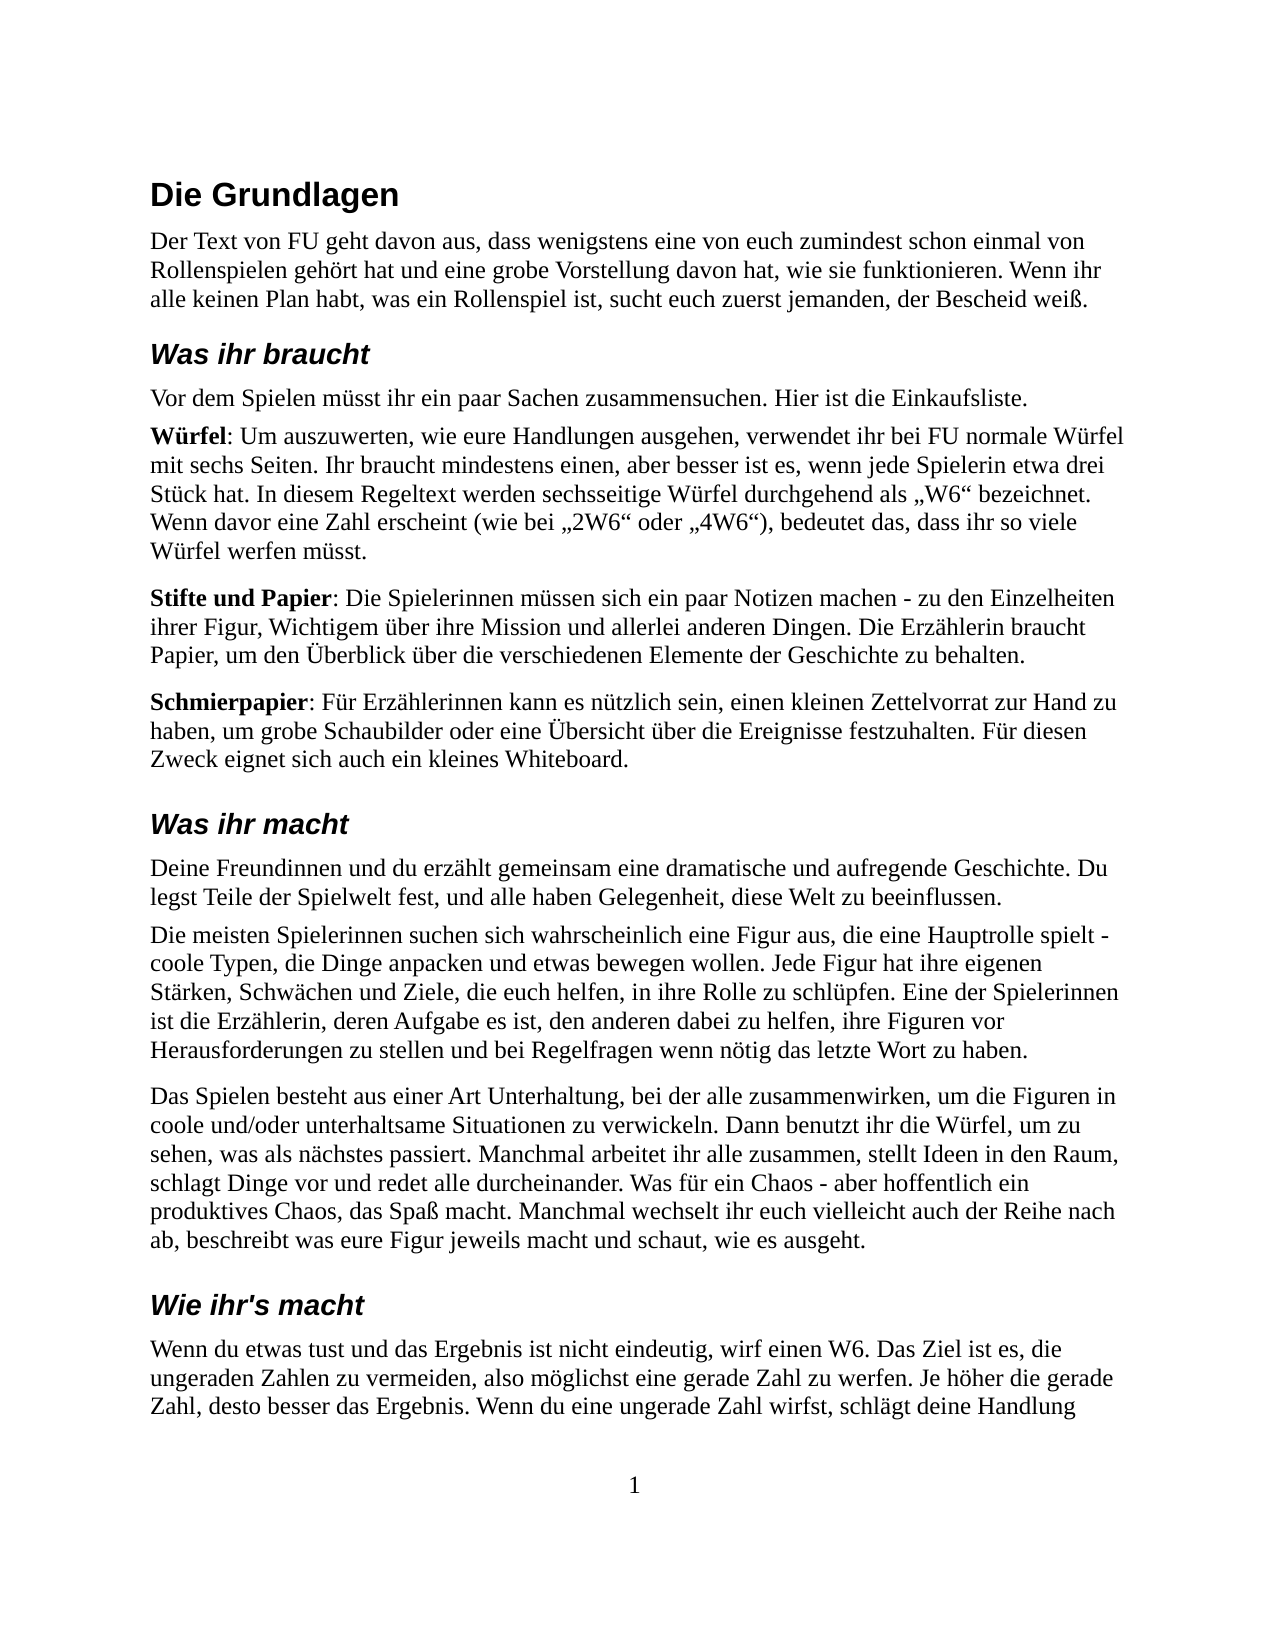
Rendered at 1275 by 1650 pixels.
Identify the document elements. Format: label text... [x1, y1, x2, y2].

text Deine Freundinnen und du erzählt gemeinsam eine dramatische und aufregende Geschichte. Du legst Teile der Spielwelt fest, und alle haben Gelegenheit, diese Welt zu beeinflussen. [150, 853, 1125, 911]
subtitle Die Grundlagen [150, 175, 1125, 214]
text Die meisten Spielerinnen suchen sich wahrscheinlich eine Figur aus, die eine Hauptrolle spielt - coole Typen, die Dinge anpacken und etwas bewegen wollen. Jede Figur hat ihre eigenen Stärken, Schwächen und Ziele, die euch helfen, in ihre Rolle zu schlüpfen. Eine der Spielerinnen ist die Erzählerin, deren Aufgabe es ist, den anderen dabei zu helfen, ihre Figuren vor Herausforderungen zu stellen und bei Regelfragen wenn nötig das letzte Wort zu haben. [150, 920, 1125, 1063]
text Würfel: Um auszuwerten, wie eure Handlungen ausgehen, verwendet ihr bei FU normale Würfel mit sechs Seiten. Ihr braucht mindestens einen, aber besser ist es, wenn jede Spielerin etwa drei Stück hat. In diesem Regeltext werden sechsseitige Würfel durchgehend als „W6“ bezeichnet. Wenn davor eine Zahl erscheint (wie bei „2W6“ oder „4W6“), bedeutet das, dass ihr so viele Würfel werfen müsst. [150, 421, 1125, 565]
text Vor dem Spielen müsst ihr ein paar Sachen zusammensuchen. Hier ist die Einkaufsliste. [150, 383, 1125, 412]
text Schmierpapier: Für Erzählerinnen kann es nützlich sein, einen kleinen Zettelvorrat zur Hand zu haben, um grobe Schaubilder oder eine Übersicht über die Ereignisse festzuhalten. Für diesen Zweck eignet sich auch ein kleines Whiteboard. [150, 687, 1125, 773]
subtitle Was ihr macht [150, 807, 1125, 841]
subtitle Was ihr braucht [150, 337, 1125, 371]
text Wenn du etwas tust und das Ergebnis ist nicht eindeutig, wirf einen W6. Das Ziel ist es, die ungeraden Zahlen zu vermeiden, also möglichst eine gerade Zahl zu werfen. Je höher die gerade Zahl, desto besser das Ergebnis. Wenn du eine ungerade Zahl wirfst, schlägt deine Handlung [150, 1334, 1125, 1420]
text Das Spielen besteht aus einer Art Unterhaltung, bei der alle zusammenwirken, um die Figuren in coole und/oder unterhaltsame Situationen zu verwickeln. Dann benutzt ihr die Würfel, um zu sehen, was als nächstes passiert. Manchmal arbeitet ihr alle zusammen, stellt Ideen in den Raum, schlagt Dinge vor und redet alle durcheinander. Was für ein Chaos - aber hoffentlich ein produktives Chaos, das Spaß macht. Manchmal wechselt ihr euch vielleicht auch der Reihe nach ab, beschreibt was eure Figur jeweils macht und schaut, wie es ausgeht. [150, 1081, 1125, 1254]
subtitle Wie ihr's macht [150, 1288, 1125, 1321]
text Stifte und Papier: Die Spielerinnen müssen sich ein paar Notizen machen - zu den Einzelheiten ihrer Figur, Wichtigem über ihre Mission und allerlei anderen Dingen. Die Erzählerin braucht Papier, um den Überblick über die verschiedenen Elemente der Geschichte zu behalten. [150, 583, 1125, 669]
text Der Text von FU geht davon aus, dass wenigstens eine von euch zumindest schon einmal von Rollenspielen gehört hat und eine grobe Vorstellung davon hat, wie sie funktionieren. Wenn ihr alle keinen Plan habt, was ein Rollenspiel ist, sucht euch zuerst jemanden, der Bescheid weiß. [150, 226, 1125, 312]
